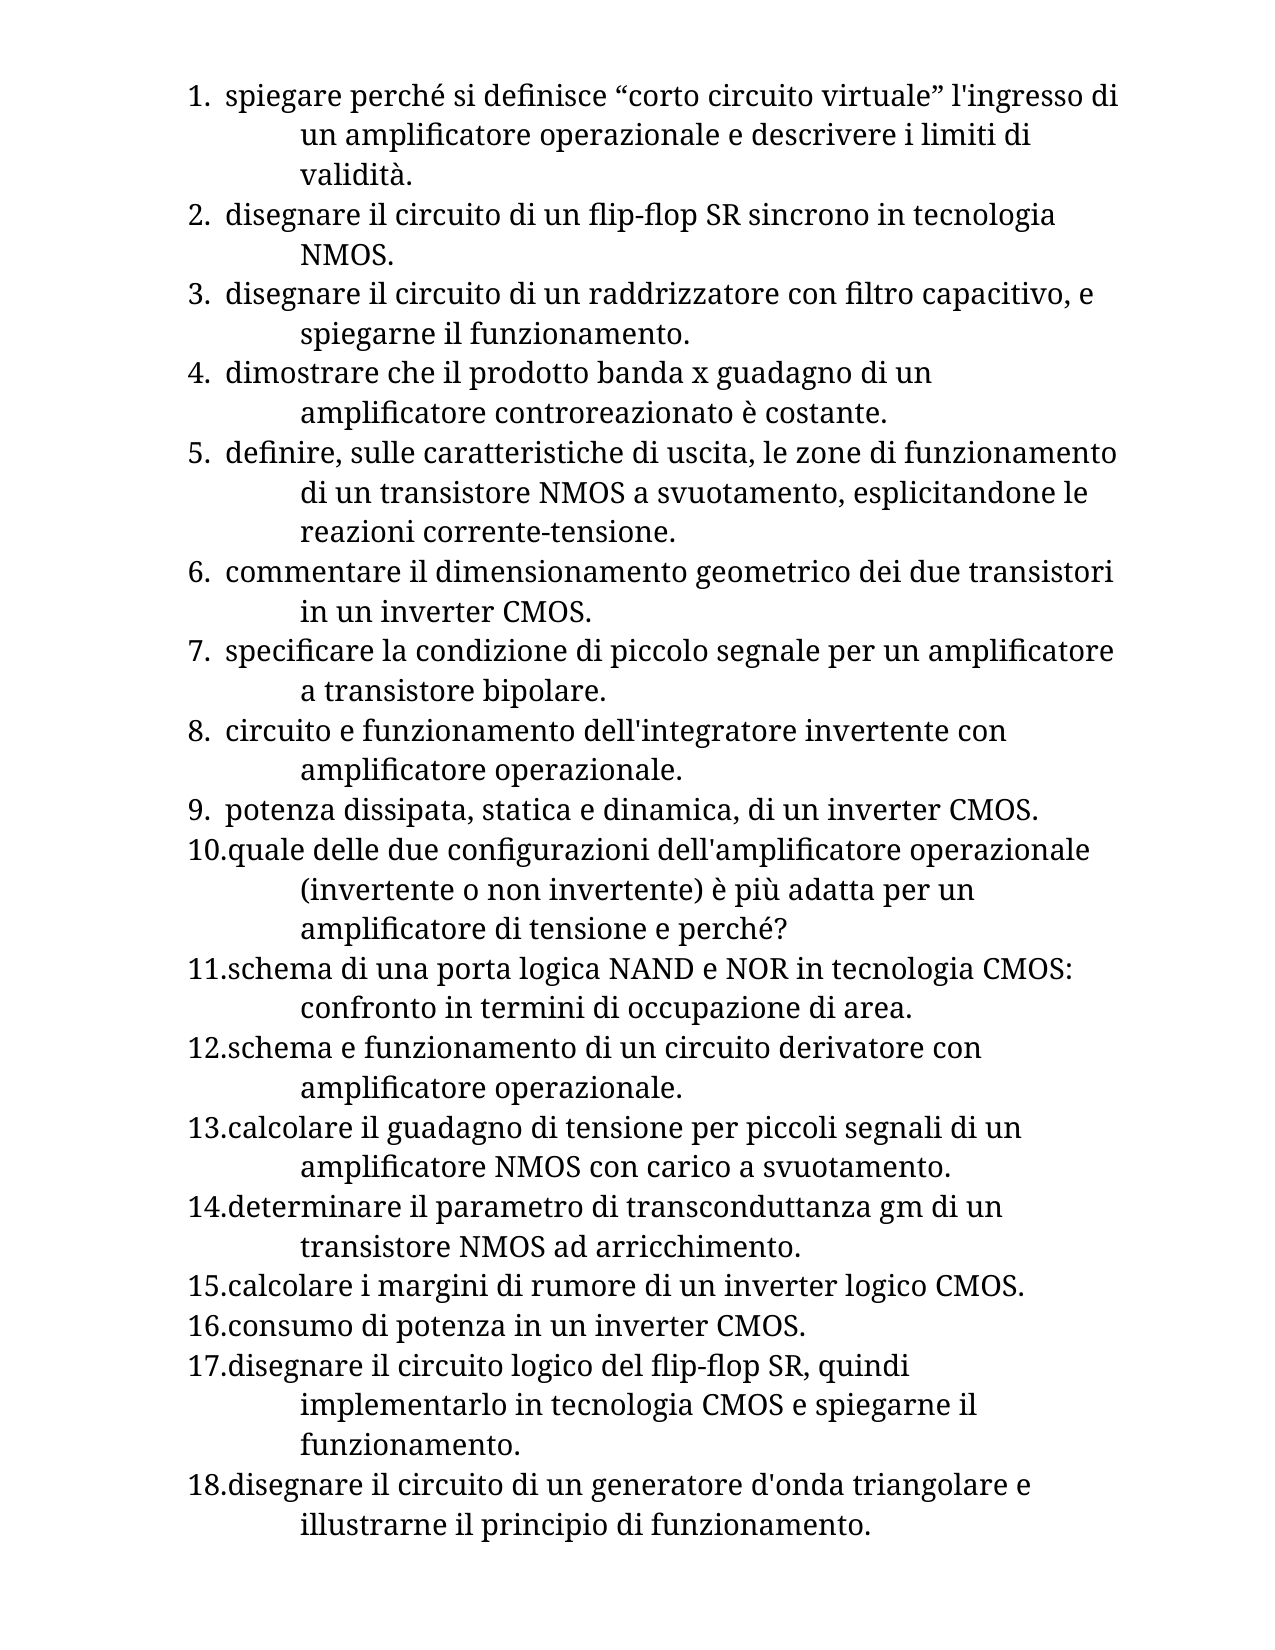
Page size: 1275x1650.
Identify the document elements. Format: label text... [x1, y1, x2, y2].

list disegnare il circuito di un raddrizzatore con filtro capacitivo, e spiegarne il funzionamento. [187, 273, 1125, 353]
list definire, sulle caratteristiche di uscita, le zone di funzionamento di un transistore NMOS a svuotamento, esplicitandone le reazioni corrente-tensione. [187, 432, 1125, 551]
list potenza dissipata, statica e dinamica, di un inverter CMOS. [187, 789, 1125, 829]
list disegnare il circuito di un generatore d'onda triangolare e illustrarne il principio di funzionamento. [187, 1464, 1125, 1543]
list schema di una porta logica NAND e NOR in tecnologia CMOS: confronto in termini di occupazione di area. [187, 948, 1125, 1027]
list disegnare il circuito logico del flip-flop SR, quindi implementarlo in tecnologia CMOS e spiegarne il funzionamento. [187, 1345, 1125, 1464]
list consumo di potenza in un inverter CMOS. [187, 1305, 1125, 1345]
list dimostrare che il prodotto banda x guadagno di un amplificatore controreazionato è costante. [187, 353, 1125, 432]
list schema e funzionamento di un circuito derivatore con amplificatore operazionale. [187, 1027, 1125, 1107]
list circuito e funzionamento dell'integratore invertente con amplificatore operazionale. [187, 710, 1125, 789]
list specificare la condizione di piccolo segnale per un amplificatore a transistore bipolare. [187, 631, 1125, 710]
list quale delle due configurazioni dell'amplificatore operazionale (invertente o non invertente) è più adatta per un amplificatore di tensione e perché? [187, 829, 1125, 948]
list commentare il dimensionamento geometrico dei due transistori in un inverter CMOS. [187, 551, 1125, 631]
list spiegare perché si definisce “corto circuito virtuale” l'ingresso di un amplificatore operazionale e descrivere i limiti di validità. [187, 75, 1125, 194]
list determinare il parametro di transconduttanza gm di un transistore NMOS ad arricchimento. [187, 1186, 1125, 1266]
list disegnare il circuito di un flip-flop SR sincrono in tecnologia NMOS. [187, 194, 1125, 273]
list calcolare il guadagno di tensione per piccoli segnali di un amplificatore NMOS con carico a svuotamento. [187, 1107, 1125, 1186]
list calcolare i margini di rumore di un inverter logico CMOS. [187, 1266, 1125, 1305]
